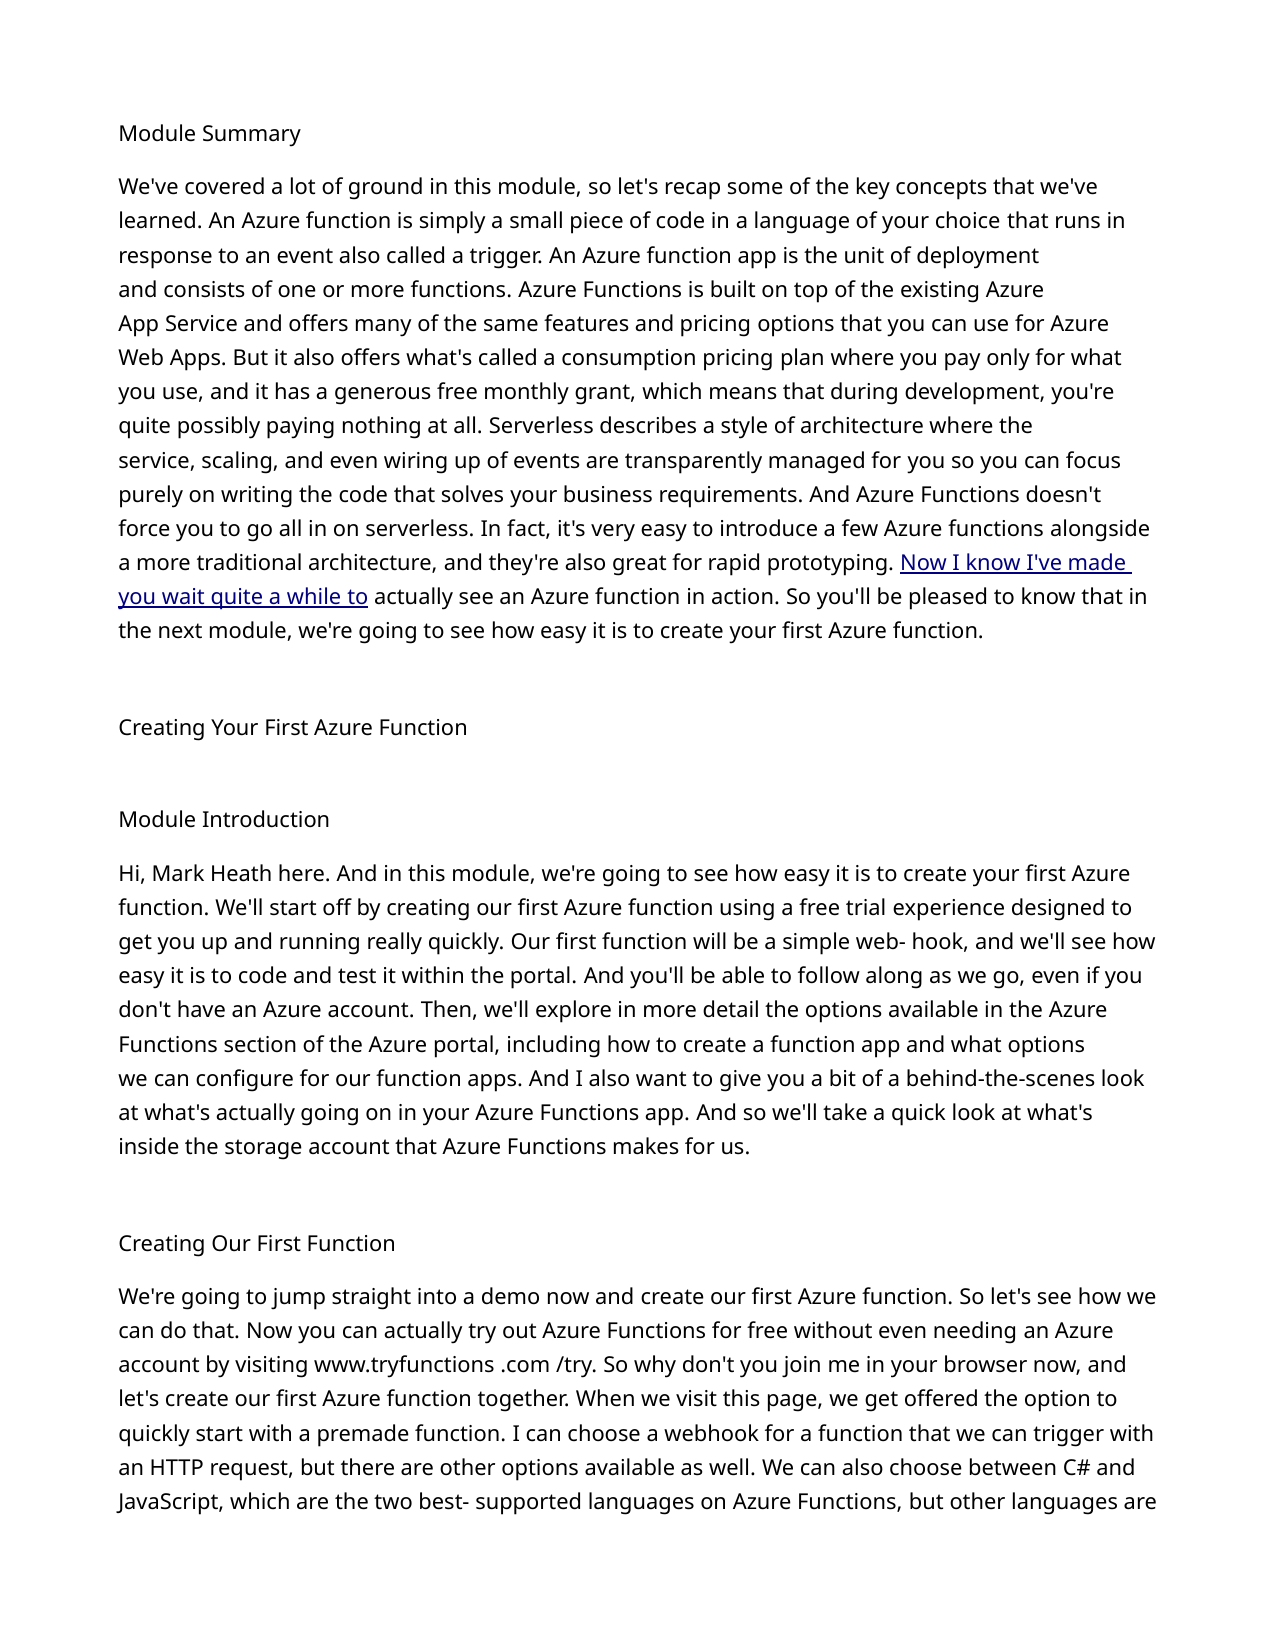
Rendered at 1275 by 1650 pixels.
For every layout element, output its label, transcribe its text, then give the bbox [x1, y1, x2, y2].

subtitle Module Summary [118, 118, 1157, 148]
subtitle Module Introduction [118, 804, 1157, 834]
text We've covered a lot of ground in this module, so let's recap some of the key concepts that we've learned. An Azure function is simply a small piece of code in a language of your choice that runs in response to an event also called a trigger. An Azure function app is the unit of deployment and consists of one or more functions. Azure Functions is built on top of the existing Azure App Service and offers many of the same features and pricing options that you can use for Azure Web Apps. But it also offers what's called a consumption pricing plan where you pay only for what you use, and it has a generous free monthly grant, which means that during development, you're quite possibly paying nothing at all. Serverless describes a style of architecture where the service, scaling, and even wiring up of events are transparently managed for you so you can focus purely on writing the code that solves your business requirements. And Azure Functions doesn't force you to go all in on serverless. In fact, it's very easy to introduce a few Azure functions alongside a more traditional architecture, and they're also great for rapid prototyping. Now I know I've made you wait quite a while to actually see an Azure function in action. So you'll be pleased to know that in the next module, we're going to see how easy it is to create your first Azure function. [118, 171, 1157, 645]
subtitle Creating Our First Function [118, 1228, 1157, 1257]
text We're going to jump straight into a demo now and create our first Azure function. So let's see how we can do that. Now you can actually try out Azure Functions for free without even needing an Azure account by visiting www.tryfunctions .com /try. So why don't you join me in your browser now, and let's create our first Azure function together. When we visit this page, we get offered the option to quickly start with a premade function. I can choose a webhook for a function that we can trigger with an HTTP request, but there are other options available as well. We can also choose between C# and JavaScript, which are the two best- supported languages on Azure Functions, but other languages are [118, 1281, 1157, 1516]
text Hi, Mark Heath here. And in this module, we're going to see how easy it is to create your first Azure function. We'll start off by creating our first Azure function using a free trial experience designed to get you up and running really quickly. Our first function will be a simple web- hook, and we'll see how easy it is to code and test it within the portal. And you'll be able to follow along as we go, even if you don't have an Azure account. Then, we'll explore in more detail the options available in the Azure Functions section of the Azure portal, including how to create a function app and what options we can configure for our function apps. And I also want to give you a bit of a behind-the-scenes look at what's actually going on in your Azure Functions app. And so we'll take a quick look at what's inside the storage account that Azure Functions makes for us. [118, 858, 1157, 1161]
subtitle Creating Your First Azure Function [118, 712, 1157, 742]
